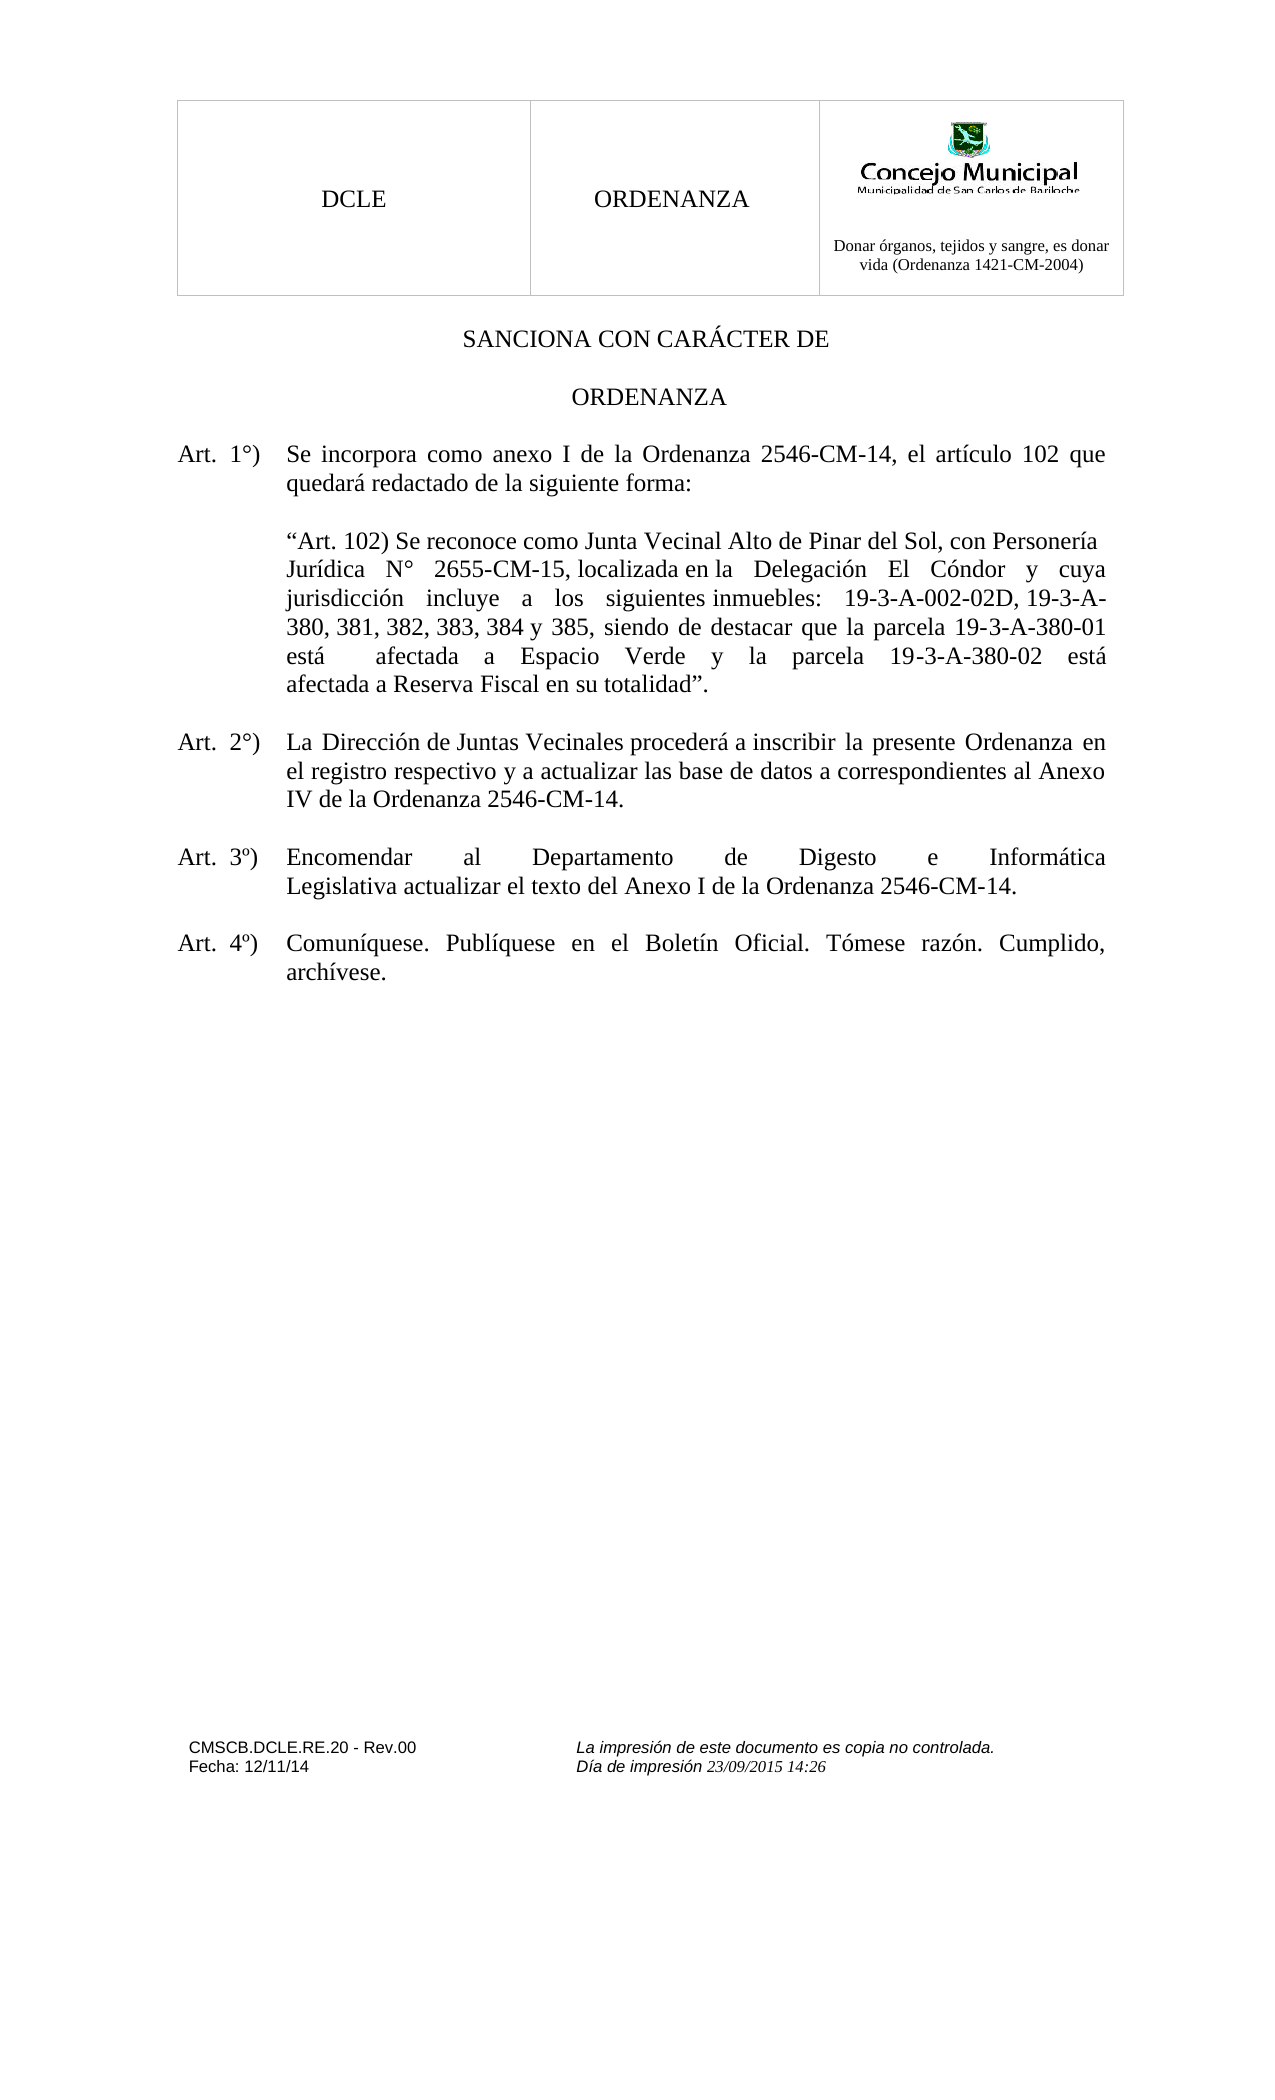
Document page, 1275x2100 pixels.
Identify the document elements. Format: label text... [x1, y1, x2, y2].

table_cell Comuníquese. Publíquese en el Boletín Oficial. Tómese razón. Cumplido, archívese. [279, 928, 1114, 986]
table_header Se incorpora como anexo I de la Ordenanza 2546-CM-14, el artículo 102 que quedará redactado de la siguiente forma: “Art. 102) Se reconoce como Junta Vecinal Alto de Pinar del Sol, con Personería Jurídica N° 2655-­CM­-15, localizada en la Delegación El Cóndor y cuya jurisdicción incluye a los siguientes inmuebles: 19-3-A-002-02D, 19-­3-­A­380, 381, 382, 383, 384 y 385, siendo de destacar que la parcela 19-­3-­A-­380-­01 está afectada a Espacio Verde y la parcela 19­-3-­A-­380-­02 está afectada a Reserva Fiscal en su totalidad”. [279, 440, 1114, 727]
text ORDENANZA [177, 382, 1121, 411]
text SANCIONA CON CARÁCTER DE [177, 324, 1121, 353]
table_cell Art. 3º) [170, 842, 279, 928]
table_cell La Dirección de Juntas Vecinales procederá a inscribir la presente Ordenanza en el registro respectivo y a actualizar las base de datos a correspondientes al Anexo IV de la Ordenanza 2546-­CM­-14. [279, 727, 1114, 842]
table_cell Art. 4º) [170, 928, 279, 986]
table_cell Art. 2°) [170, 727, 279, 842]
table_header Art. 1°) [170, 440, 279, 727]
table_cell Encomendar al Departamento de Digesto e Informática Legislativa actualizar el texto del Anexo I de la Ordenanza 2546­-CM-­14. [279, 842, 1114, 928]
